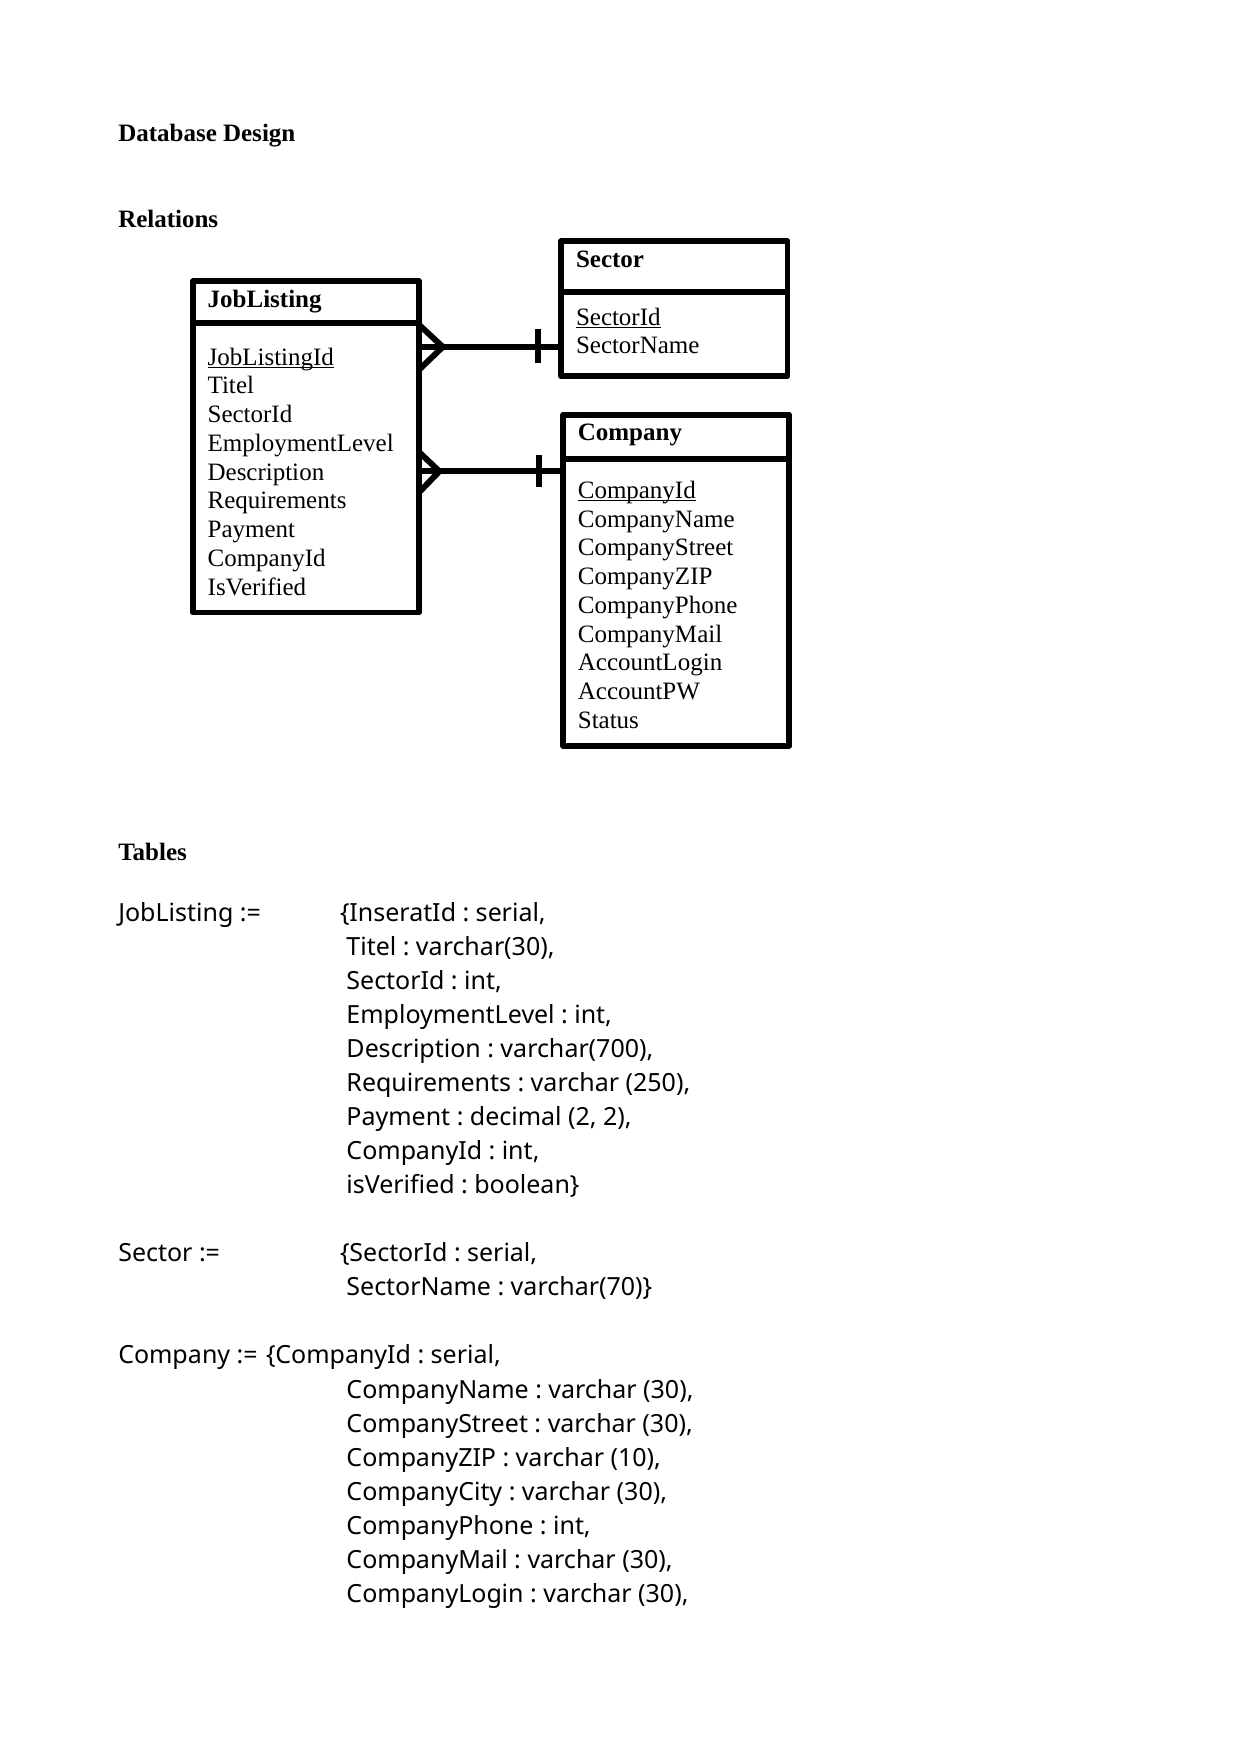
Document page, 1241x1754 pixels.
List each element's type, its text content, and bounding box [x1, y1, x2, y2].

text CompanyName : varchar (30), [118, 1371, 1122, 1405]
text CompanyId : int, [118, 1133, 1122, 1167]
text SectorId : int, [118, 962, 1122, 997]
text Payment : decimal (2, 2), [118, 1099, 1122, 1133]
text SectorName : varchar(70)} [118, 1269, 1122, 1303]
text Tables [118, 837, 1122, 866]
text isVerified : boolean} [118, 1167, 1122, 1201]
text Relations [118, 204, 1122, 233]
text Requirements : varchar (250), [118, 1065, 1122, 1099]
text JobListing := {InseratId : serial, [118, 894, 1122, 928]
text Company := {CompanyId : serial, [118, 1337, 1122, 1371]
text CompanyCity : varchar (30), [118, 1473, 1122, 1507]
text EmploymentLevel : int, [118, 997, 1122, 1031]
text CompanyStreet : varchar (30), [118, 1405, 1122, 1439]
text Database Design [118, 118, 1122, 147]
text CompanyMail : varchar (30), [118, 1542, 1122, 1576]
text CompanyLogin : varchar (30), [118, 1576, 1122, 1610]
text CompanyPhone : int, [118, 1507, 1122, 1542]
text Titel : varchar(30), [118, 928, 1122, 962]
text Description : varchar(700), [118, 1031, 1122, 1065]
text CompanyZIP : varchar (10), [118, 1439, 1122, 1473]
text Sector := {SectorId : serial, [118, 1235, 1122, 1269]
